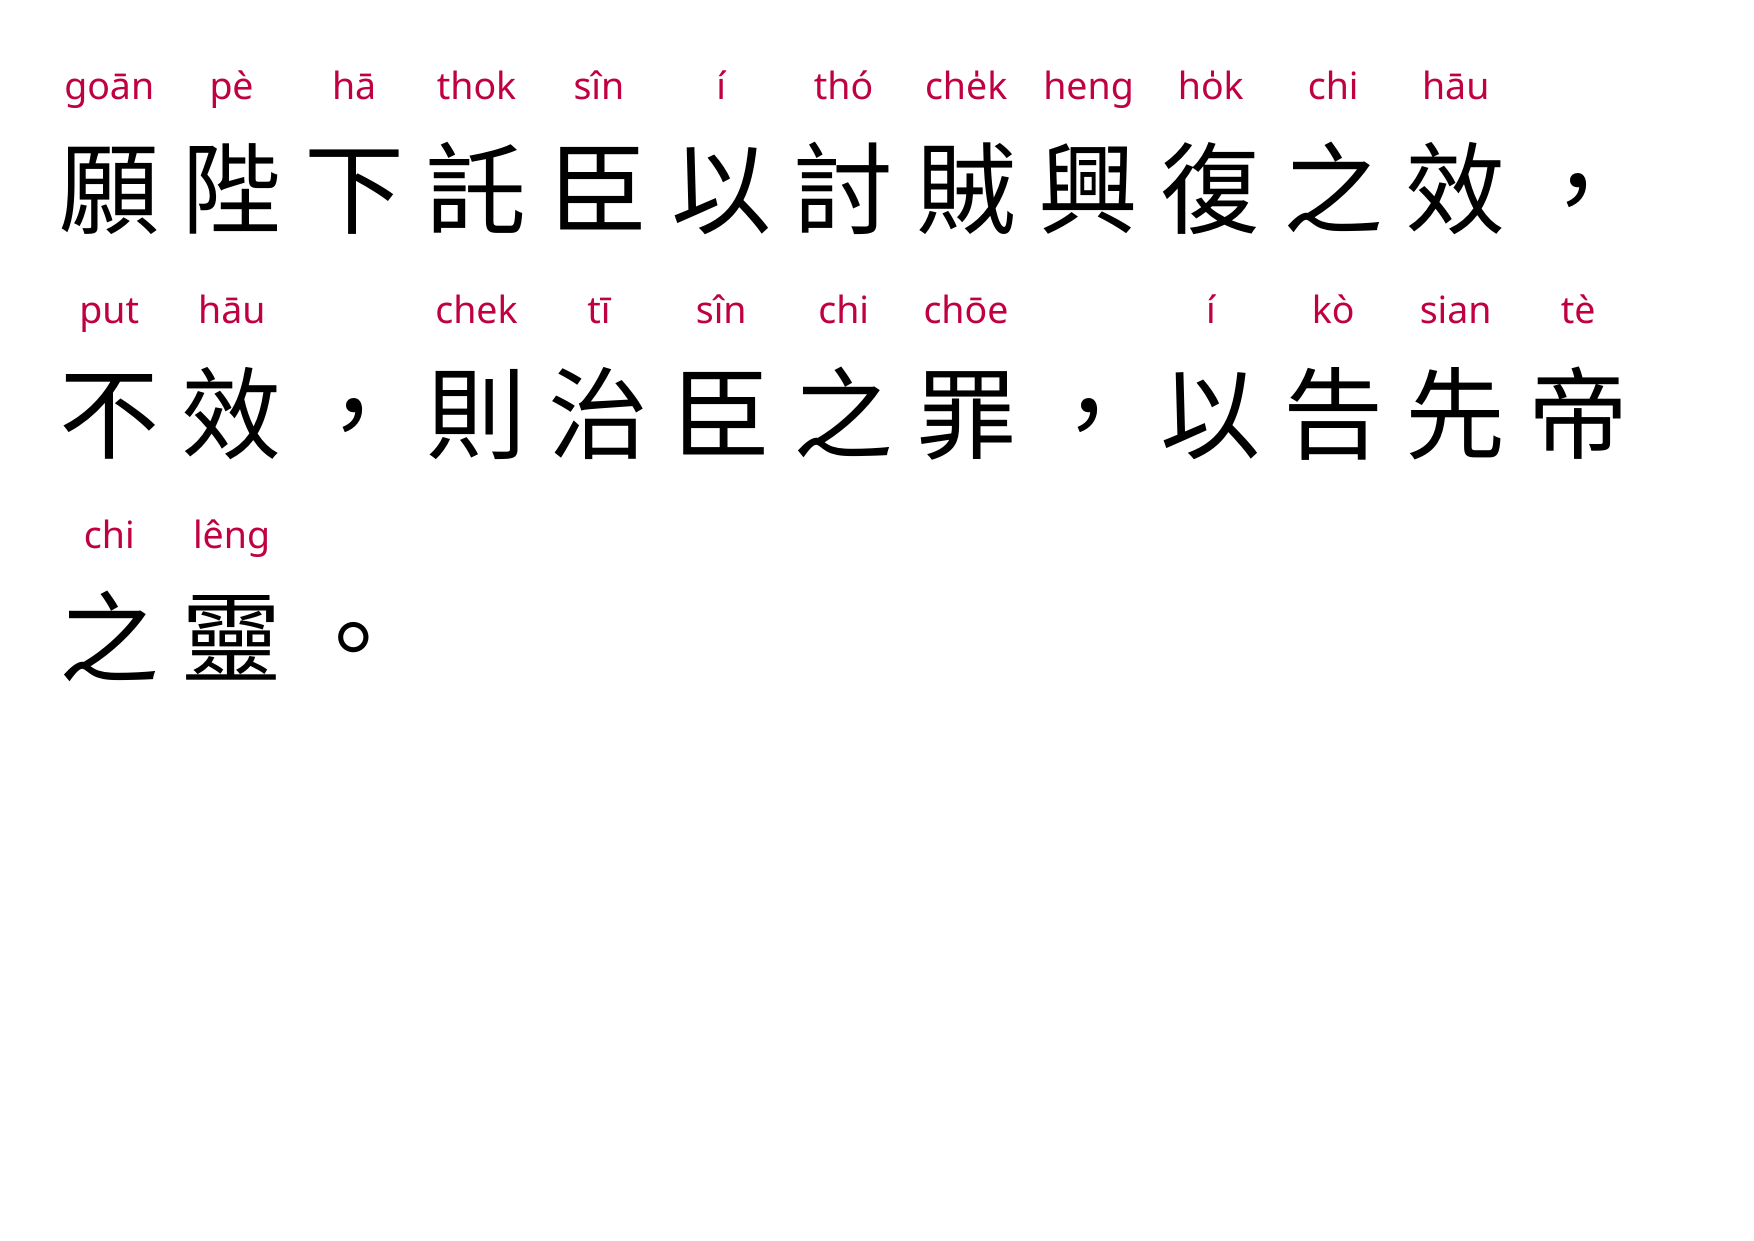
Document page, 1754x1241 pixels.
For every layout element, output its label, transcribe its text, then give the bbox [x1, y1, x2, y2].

text 願goān 陛pè 下hā 託thok 臣sîn 以í 討thó 賊che̍k 興heng 復ho̍k 之chi 效hāu ， 不put 效hāu ， 則chek 治tī 臣sîn 之chi 罪chōe ， 以í 告kò 先sian 帝tè 之chi 靈lêng 。 [59, 59, 1695, 704]
